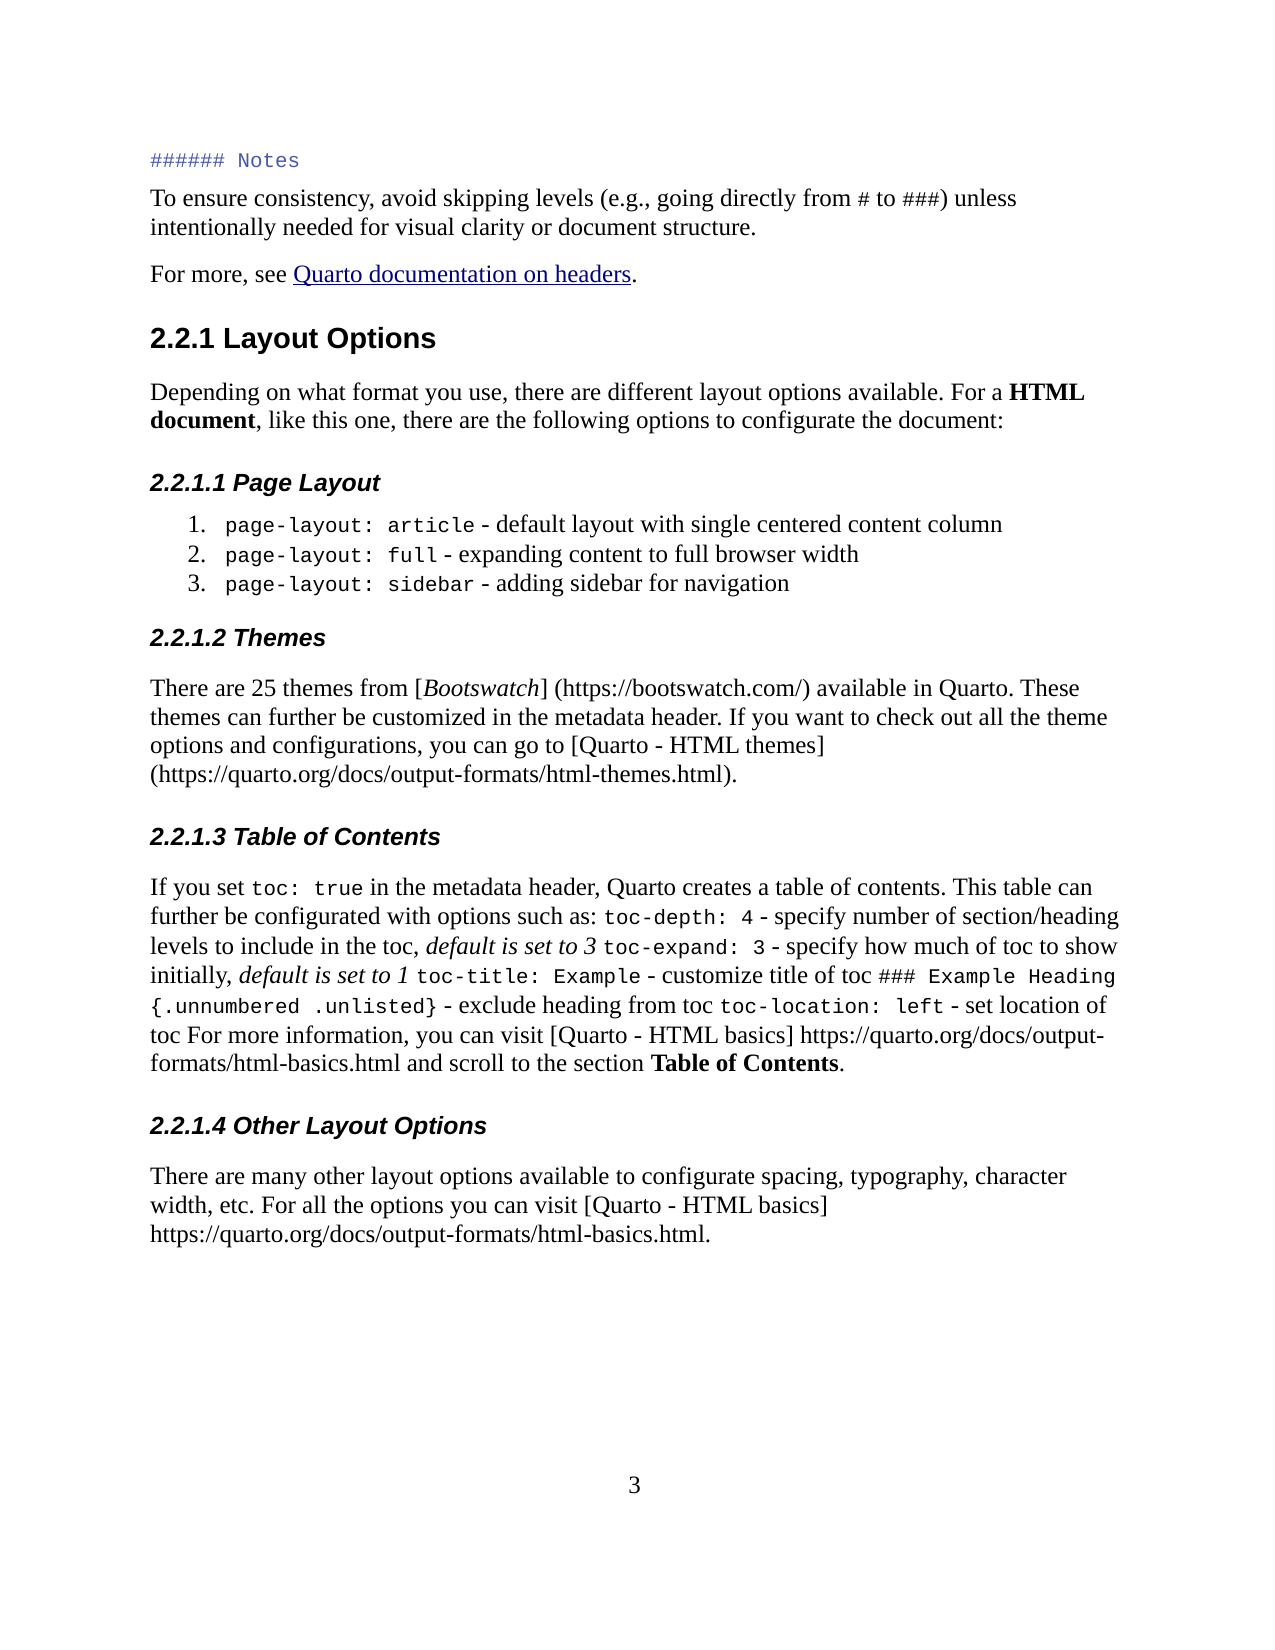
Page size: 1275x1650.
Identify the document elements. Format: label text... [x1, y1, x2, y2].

text There are 25 themes from [Bootswatch] (https://bootswatch.com/) available in Quarto. These themes can further be customized in the metadata header. If you want to check out all the theme options and configurations, you can go to [Quarto - HTML themes] (https://quarto.org/docs/output-formats/html-themes.html). [150, 673, 1125, 788]
text For more, see Quarto documentation on headers. [150, 259, 1125, 288]
subtitle 2.2.1.1 Page Layout [150, 468, 1125, 497]
text If you set toc: true in the metadata header, Quarto creates a table of contents. This table can further be configurated with options such as: toc-depth: 4 - specify number of section/heading levels to include in the toc, default is set to 3 toc-expand: 3 - specify how much of toc to show initially, default is set to 1 toc-title: Example - customize title of toc ### Example Heading {.unnumbered .unlisted} - exclude heading from toc toc-location: left - set location of toc For more information, you can visit [Quarto - HTML basics] https://quarto.org/docs/output-formats/html-basics.html and scroll to the section Table of Contents. [150, 872, 1125, 1077]
list page-layout: sidebar - adding sidebar for navigation [187, 568, 1125, 598]
text Depending on what format you use, there are different layout options available. For a HTML document, like this one, there are the following options to configurate the document: [150, 377, 1125, 434]
subtitle 2.2.1 Layout Options [150, 322, 1125, 355]
subtitle 2.2.1.3 Table of Contents [150, 822, 1125, 850]
list page-layout: article - default layout with single centered content column [187, 509, 1125, 539]
list page-layout: full - expanding content to full browser width [187, 539, 1125, 568]
text ###### Notes [150, 150, 1125, 174]
subtitle 2.2.1.2 Themes [150, 623, 1125, 651]
subtitle 2.2.1.4 Other Layout Options [150, 1111, 1125, 1140]
text There are many other layout options available to configurate spacing, typography, character width, etc. For all the options you can visit [Quarto - HTML basics] https://quarto.org/docs/output-formats/html-basics.html. [150, 1161, 1125, 1247]
text To ensure consistency, avoid skipping levels (e.g., going directly from # to ###) unless intentionally needed for visual clarity or document structure. [150, 183, 1125, 241]
